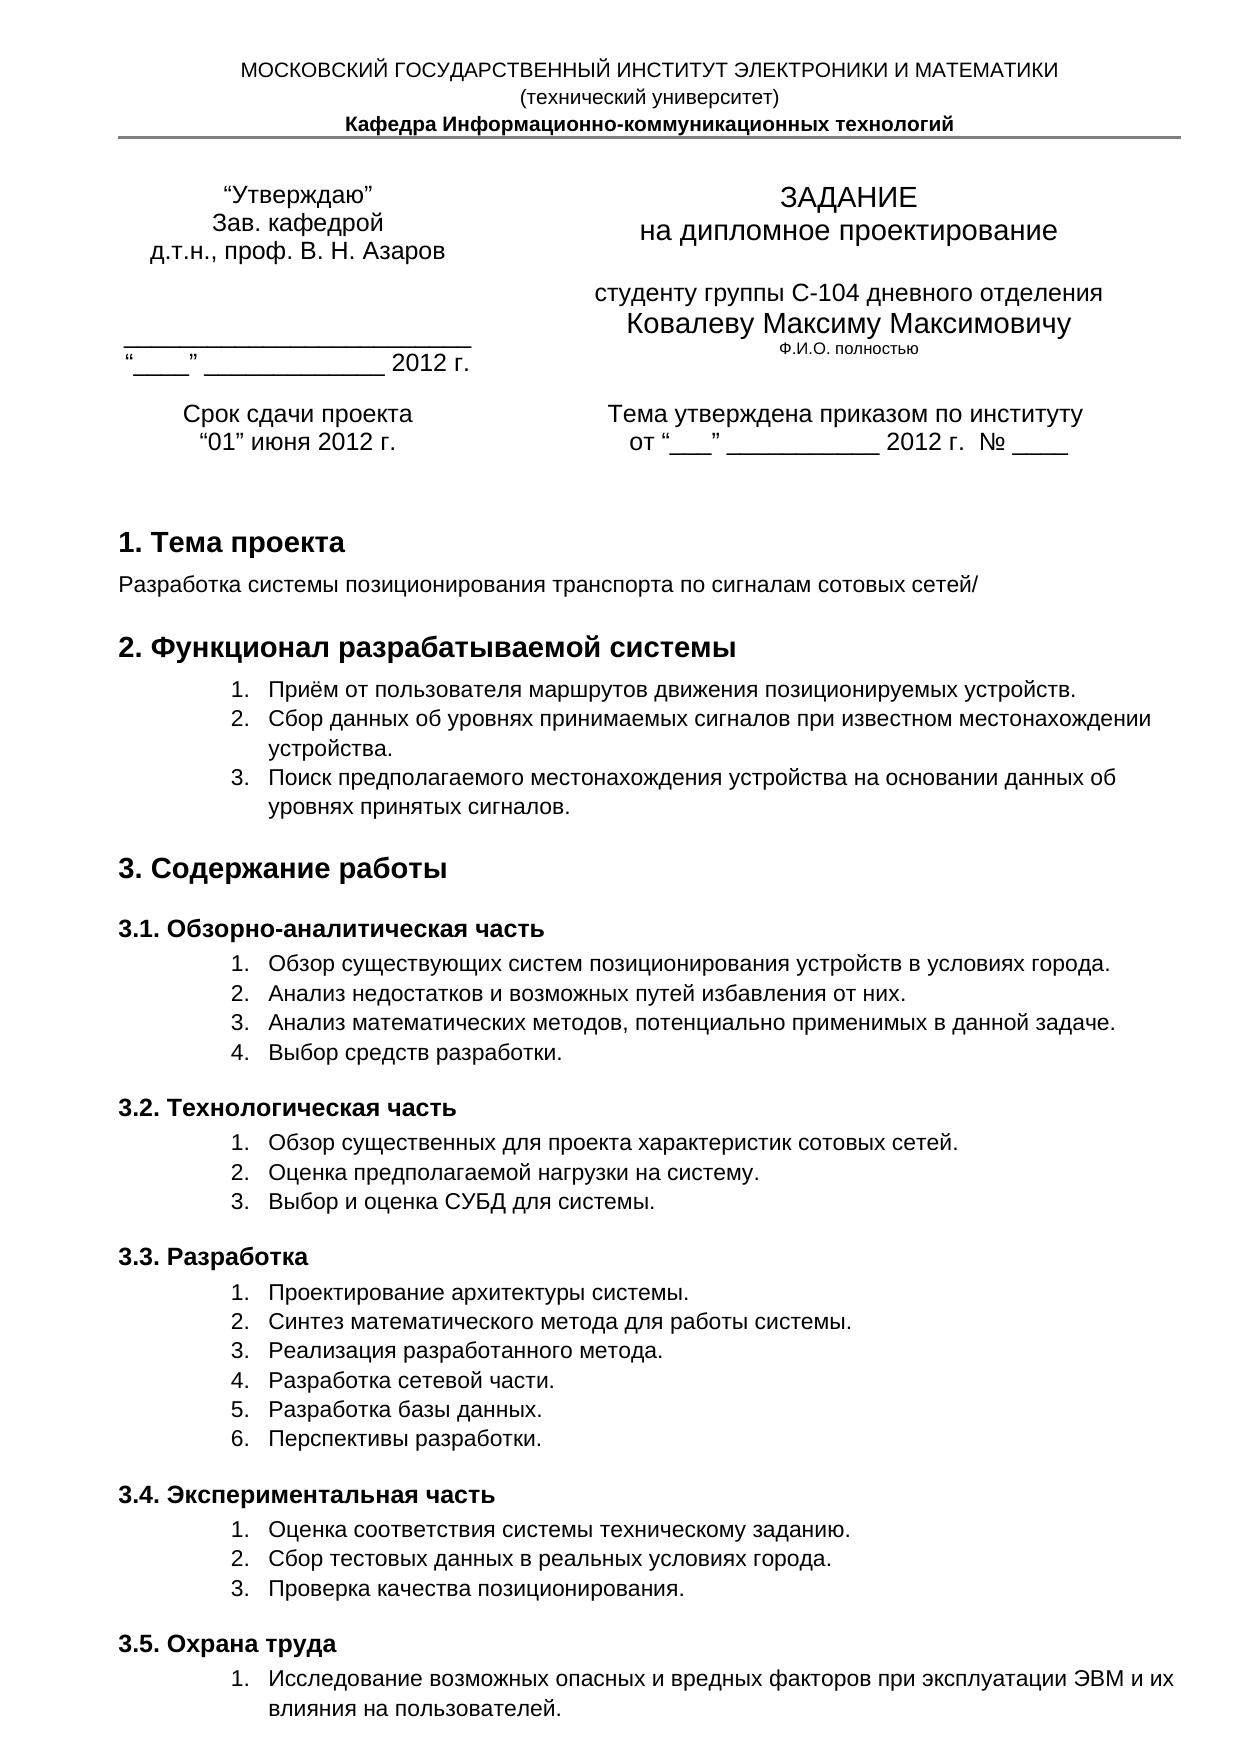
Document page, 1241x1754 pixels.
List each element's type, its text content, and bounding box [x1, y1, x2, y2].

list Выбор и оценка СУБД для системы. [231, 1189, 1181, 1214]
list Перспективы разработки. [231, 1426, 1181, 1452]
list Приём от пользователя маршрутов движения позиционируемых устройств. [231, 676, 1181, 702]
list Сбор тестовых данных в реальных условиях города. [231, 1546, 1181, 1572]
list Анализ математических методов, потенциально применимых в данной задаче. [231, 1010, 1181, 1036]
list Синтез математического метода для работы системы. [231, 1309, 1181, 1334]
subtitle 1. Тема проекта [118, 526, 1181, 559]
subtitle 3.2. Технологическая часть [118, 1094, 1181, 1122]
table_cell [489, 389, 525, 466]
table_cell Тема утверждена приказом по институту от “___” ___________ 2012 г. № ____ [527, 389, 1171, 466]
list Проверка качества позиционирования. [231, 1576, 1181, 1601]
list Реализация разработанного метода. [231, 1338, 1181, 1364]
table_header [489, 171, 525, 387]
list Проектирование архитектуры системы. [231, 1279, 1181, 1305]
table_header ЗАДАНИЕ на дипломное проектирование студенту группы С-104 дневного отделения Ковалеву Максиму Максимовичу Ф.И.О. полностью [527, 171, 1171, 387]
text МОСКОВСКИЙ ГОСУДАРСТВЕННЫЙ ИНСТИТУТ ЭЛЕКТРОНИКИ И МАТЕМАТИКИ [118, 59, 1181, 82]
subtitle 3.1. Обзорно-аналитическая часть [118, 915, 1181, 943]
list Обзор существенных для проекта характеристик сотовых сетей. [231, 1130, 1181, 1156]
text (технический университет) [118, 86, 1181, 109]
text Кафедра Информационно-коммуникационных технологий [118, 112, 1181, 136]
subtitle 3.5. Охрана труда [118, 1630, 1181, 1658]
list Обзор существующих систем позиционирования устройств в условиях города. [231, 951, 1181, 977]
list Разработка базы данных. [231, 1397, 1181, 1422]
list Исследование возможных опасных и вредных факторов при эксплуатации ЭВМ и их влияния на пользователей. [231, 1666, 1181, 1721]
list Сбор данных об уровнях принимаемых сигналов при известном местонахождении устройства. [231, 706, 1181, 761]
list Выбор средств разработки. [231, 1039, 1181, 1065]
text Разработка системы позиционирования транспорта по сигналам сотовых сетей/ [118, 572, 1181, 598]
list Оценка соответствия системы техническому заданию. [231, 1517, 1181, 1542]
list Анализ недостатков и возможных путей избавления от них. [231, 981, 1181, 1006]
subtitle 3.3. Разработка [118, 1243, 1181, 1271]
subtitle 2. Функционал разрабатываемой системы [118, 631, 1181, 663]
table_header “Утверждаю” Зав. кафедрой д.т.н., проф. В. Н. Азаров _________________________ “____” _____________ 2012 г. [109, 171, 487, 387]
table_cell Срок сдачи проекта “01” июня 2012 г. [109, 389, 487, 466]
subtitle 3.4. Экспериментальная часть [118, 1481, 1181, 1508]
list Оценка предполагаемой нагрузки на систему. [231, 1159, 1181, 1185]
subtitle 3. Содержание работы [118, 852, 1181, 885]
list Разработка сетевой части. [231, 1367, 1181, 1393]
list Поиск предполагаемого местонахождения устройства на основании данных об уровнях принятых сигналов. [231, 764, 1181, 819]
